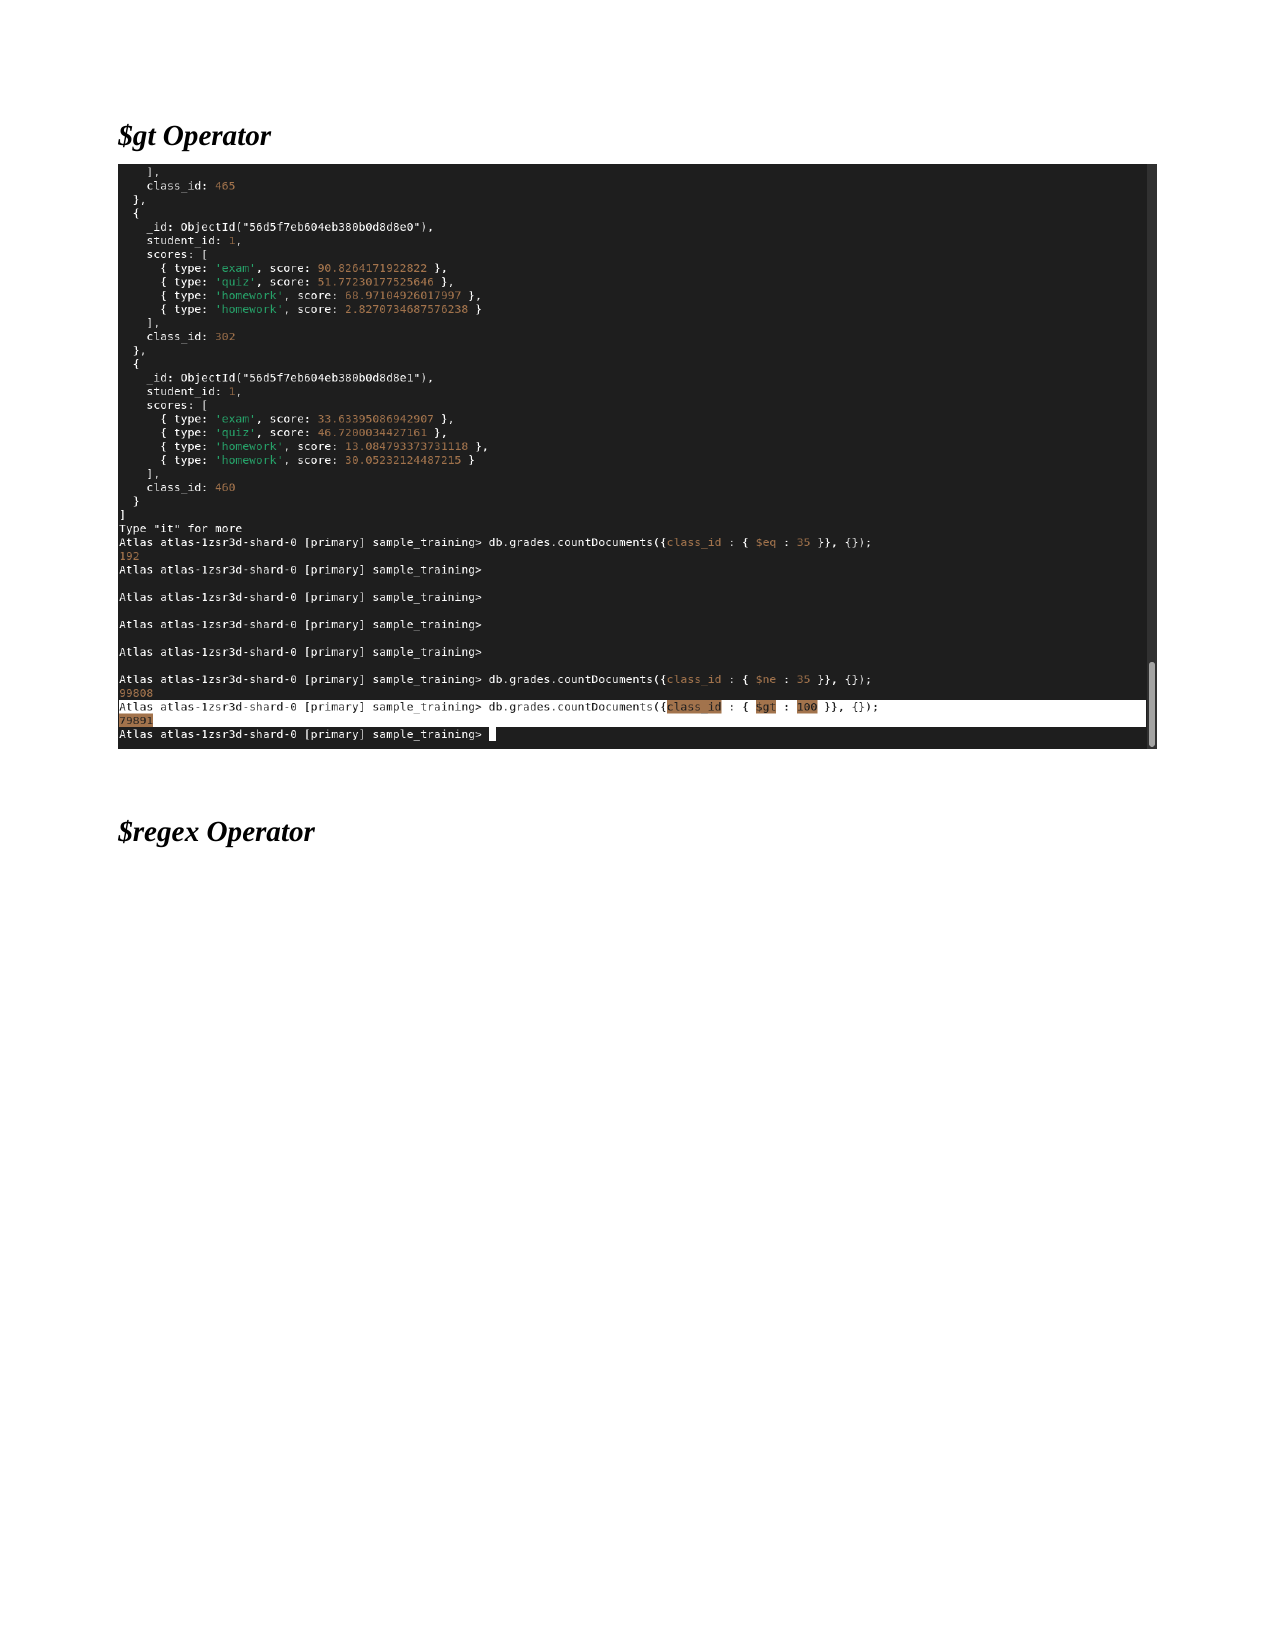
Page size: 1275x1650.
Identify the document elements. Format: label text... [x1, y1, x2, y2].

subtitle $regex Operator [118, 814, 1157, 848]
subtitle $gt Operator [118, 118, 1157, 152]
picture [118, 164, 1157, 749]
